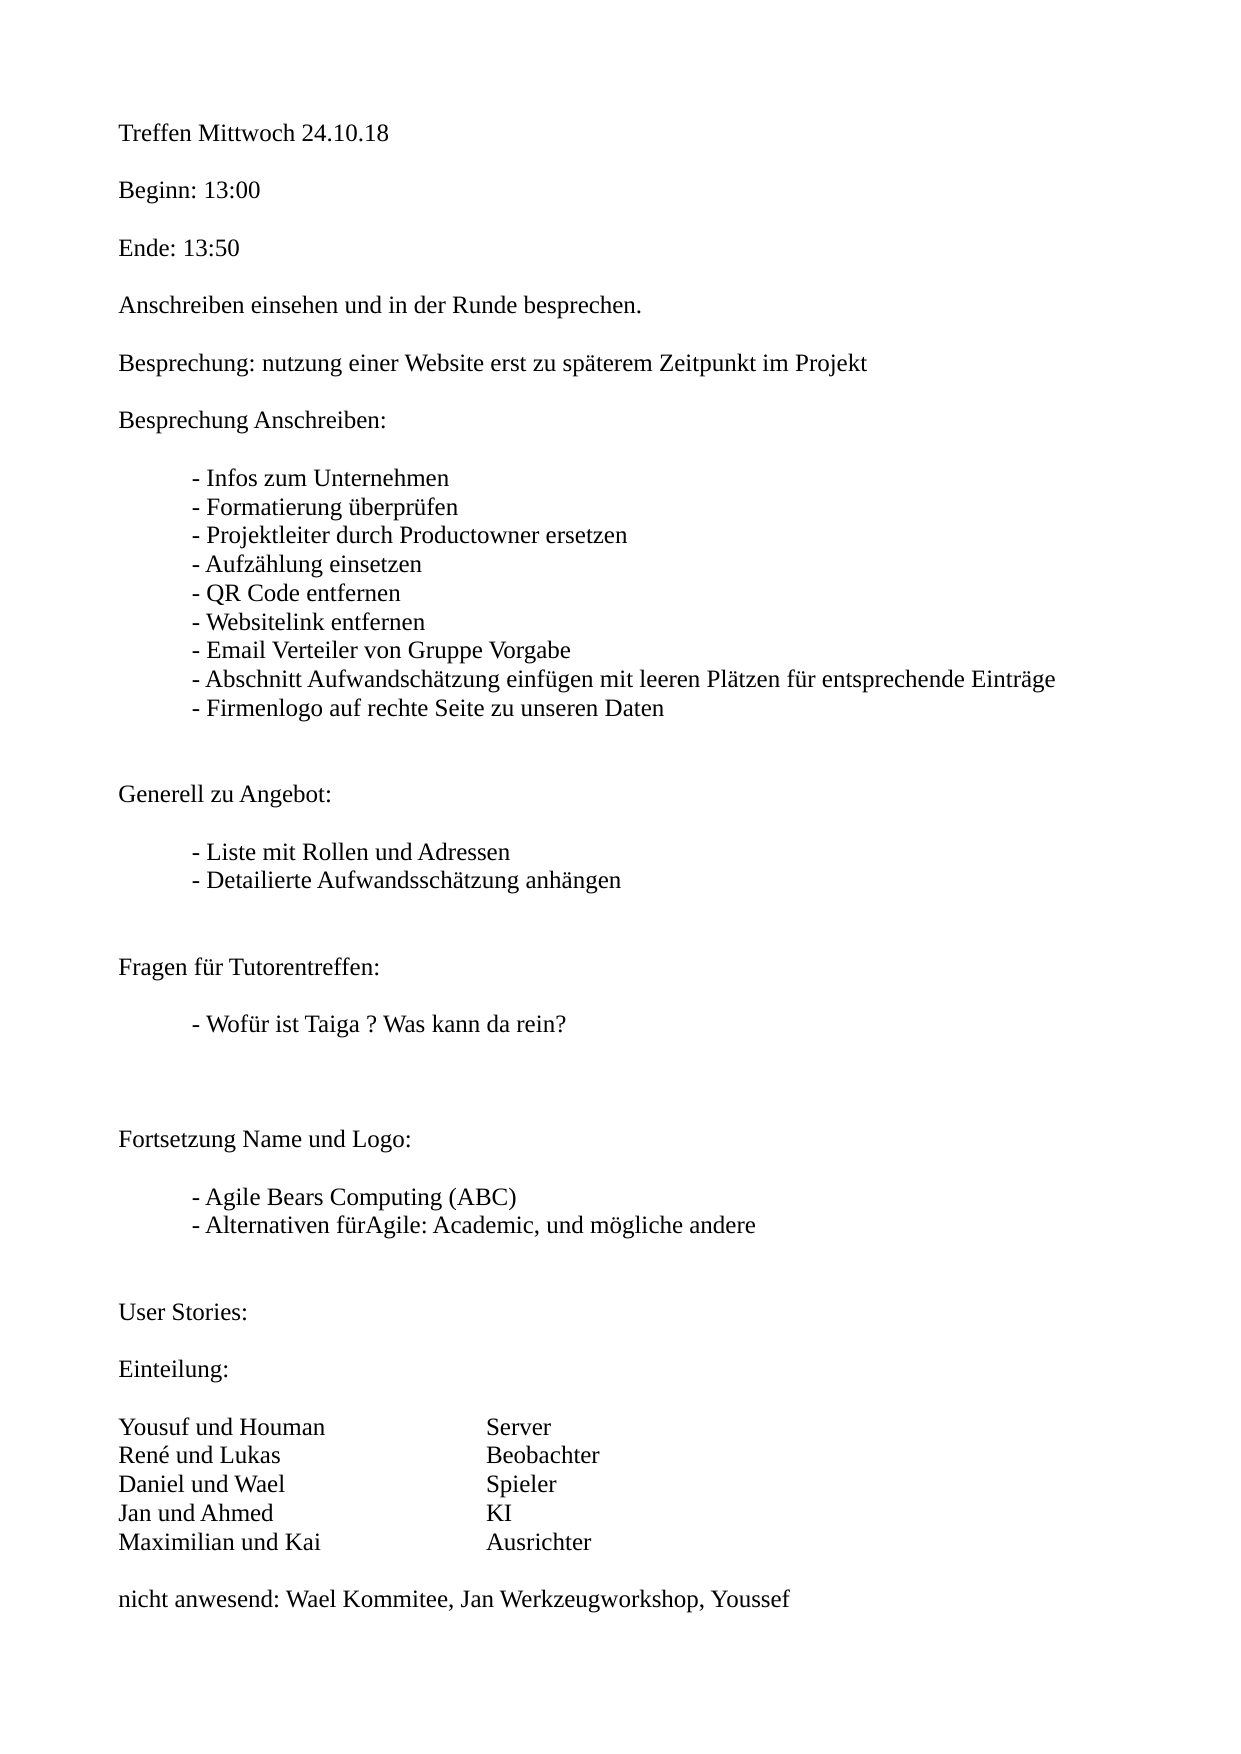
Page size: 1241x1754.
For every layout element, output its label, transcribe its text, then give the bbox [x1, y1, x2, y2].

text - Projektleiter durch Productowner ersetzen [118, 521, 1122, 549]
text Ende: 13:50 [118, 233, 1122, 262]
text - Formatierung überprüfen [118, 492, 1122, 521]
text - Email Verteiler von Gruppe Vorgabe [118, 636, 1122, 664]
text Yousuf und Houman Server [118, 1412, 1122, 1441]
text - Liste mit Rollen und Adressen [118, 837, 1122, 866]
text Treffen Mittwoch 24.10.18 [118, 118, 1122, 147]
text - Agile Bears Computing (ABC) [118, 1182, 1122, 1211]
text Generell zu Angebot: [118, 779, 1122, 808]
text - Aufzählung einsetzen [118, 549, 1122, 578]
text Fragen für Tutorentreffen: [118, 952, 1122, 981]
text Daniel und Wael Spieler [118, 1469, 1122, 1498]
text User Stories: [118, 1297, 1122, 1326]
text - Alternativen fürAgile: Academic, und mögliche andere [118, 1211, 1122, 1239]
text Fortsetzung Name und Logo: [118, 1124, 1122, 1153]
text René und Lukas Beobachter [118, 1441, 1122, 1469]
text - Abschnitt Aufwandschätzung einfügen mit leeren Plätzen für entsprechende Einträge [118, 664, 1122, 693]
text - Infos zum Unternehmen [118, 463, 1122, 492]
text - Websitelink entfernen [118, 607, 1122, 636]
text - Detailierte Aufwandsschätzung anhängen [118, 866, 1122, 894]
text Maximilian und Kai Ausrichter [118, 1527, 1122, 1556]
text - QR Code entfernen [118, 578, 1122, 607]
text Anschreiben einsehen und in der Runde besprechen. [118, 291, 1122, 319]
text Besprechung Anschreiben: [118, 406, 1122, 434]
text nicht anwesend: Wael Kommitee, Jan Werkzeugworkshop, Youssef [118, 1584, 1122, 1613]
text Einteilung: [118, 1354, 1122, 1383]
text Jan und Ahmed KI [118, 1498, 1122, 1527]
text Besprechung: nutzung einer Website erst zu späterem Zeitpunkt im Projekt [118, 348, 1122, 377]
text Beginn: 13:00 [118, 176, 1122, 204]
text - Wofür ist Taiga ? Was kann da rein? [118, 1009, 1122, 1038]
text - Firmenlogo auf rechte Seite zu unseren Daten [118, 693, 1122, 722]
